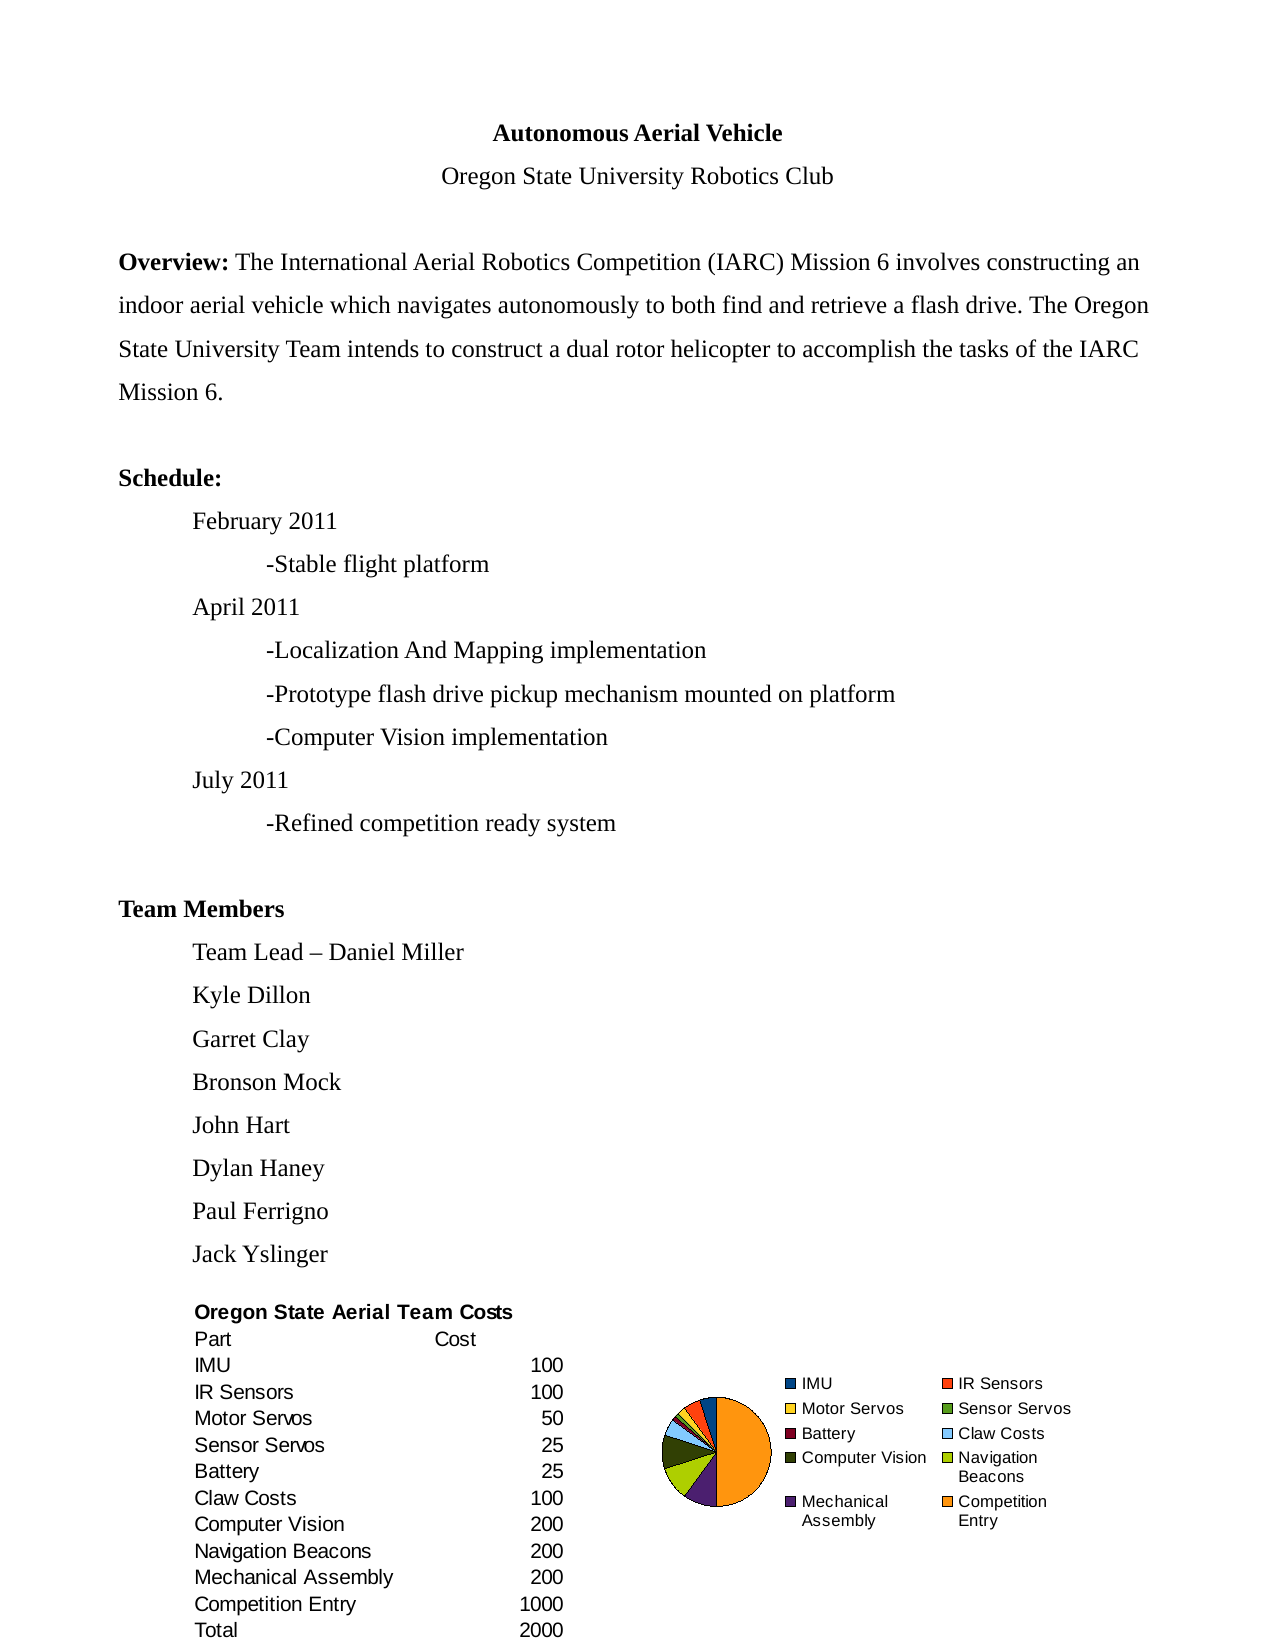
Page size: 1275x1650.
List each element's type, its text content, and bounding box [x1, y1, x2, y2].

text Paul Ferrigno [118, 1196, 1157, 1225]
text Dylan Haney [118, 1153, 1157, 1182]
text April 2011 [118, 592, 1157, 621]
text February 2011 [118, 506, 1157, 535]
text Jack Yslinger [118, 1239, 1157, 1268]
text Garret Clay [118, 1024, 1157, 1052]
text -Localization And Mapping implementation [118, 636, 1157, 664]
text Schedule: [118, 463, 1157, 492]
text -Prototype flash drive pickup mechanism mounted on platform [118, 679, 1157, 707]
text Overview: The International Aerial Robotics Competition (IARC) Mission 6 involves constructing an indoor aerial vehicle which navigates autonomously to both find and retrieve a flash drive. The Oregon State University Team intends to construct a dual rotor helicopter to accomplish the tasks of the IARC Mission 6. [118, 247, 1157, 406]
text July 2011 [118, 765, 1157, 794]
text -Computer Vision implementation [118, 722, 1157, 751]
text -Refined competition ready system [118, 808, 1157, 837]
text Autonomous Aerial Vehicle [118, 118, 1157, 147]
text Kyle Dillon [118, 981, 1157, 1009]
text Oregon State University Robotics Club [118, 161, 1157, 190]
text Team Members [118, 894, 1157, 923]
text John Hart [118, 1110, 1157, 1139]
text -Stable flight platform [118, 549, 1157, 578]
text Bronson Mock [118, 1067, 1157, 1096]
text Team Lead – Daniel Miller [118, 937, 1157, 966]
